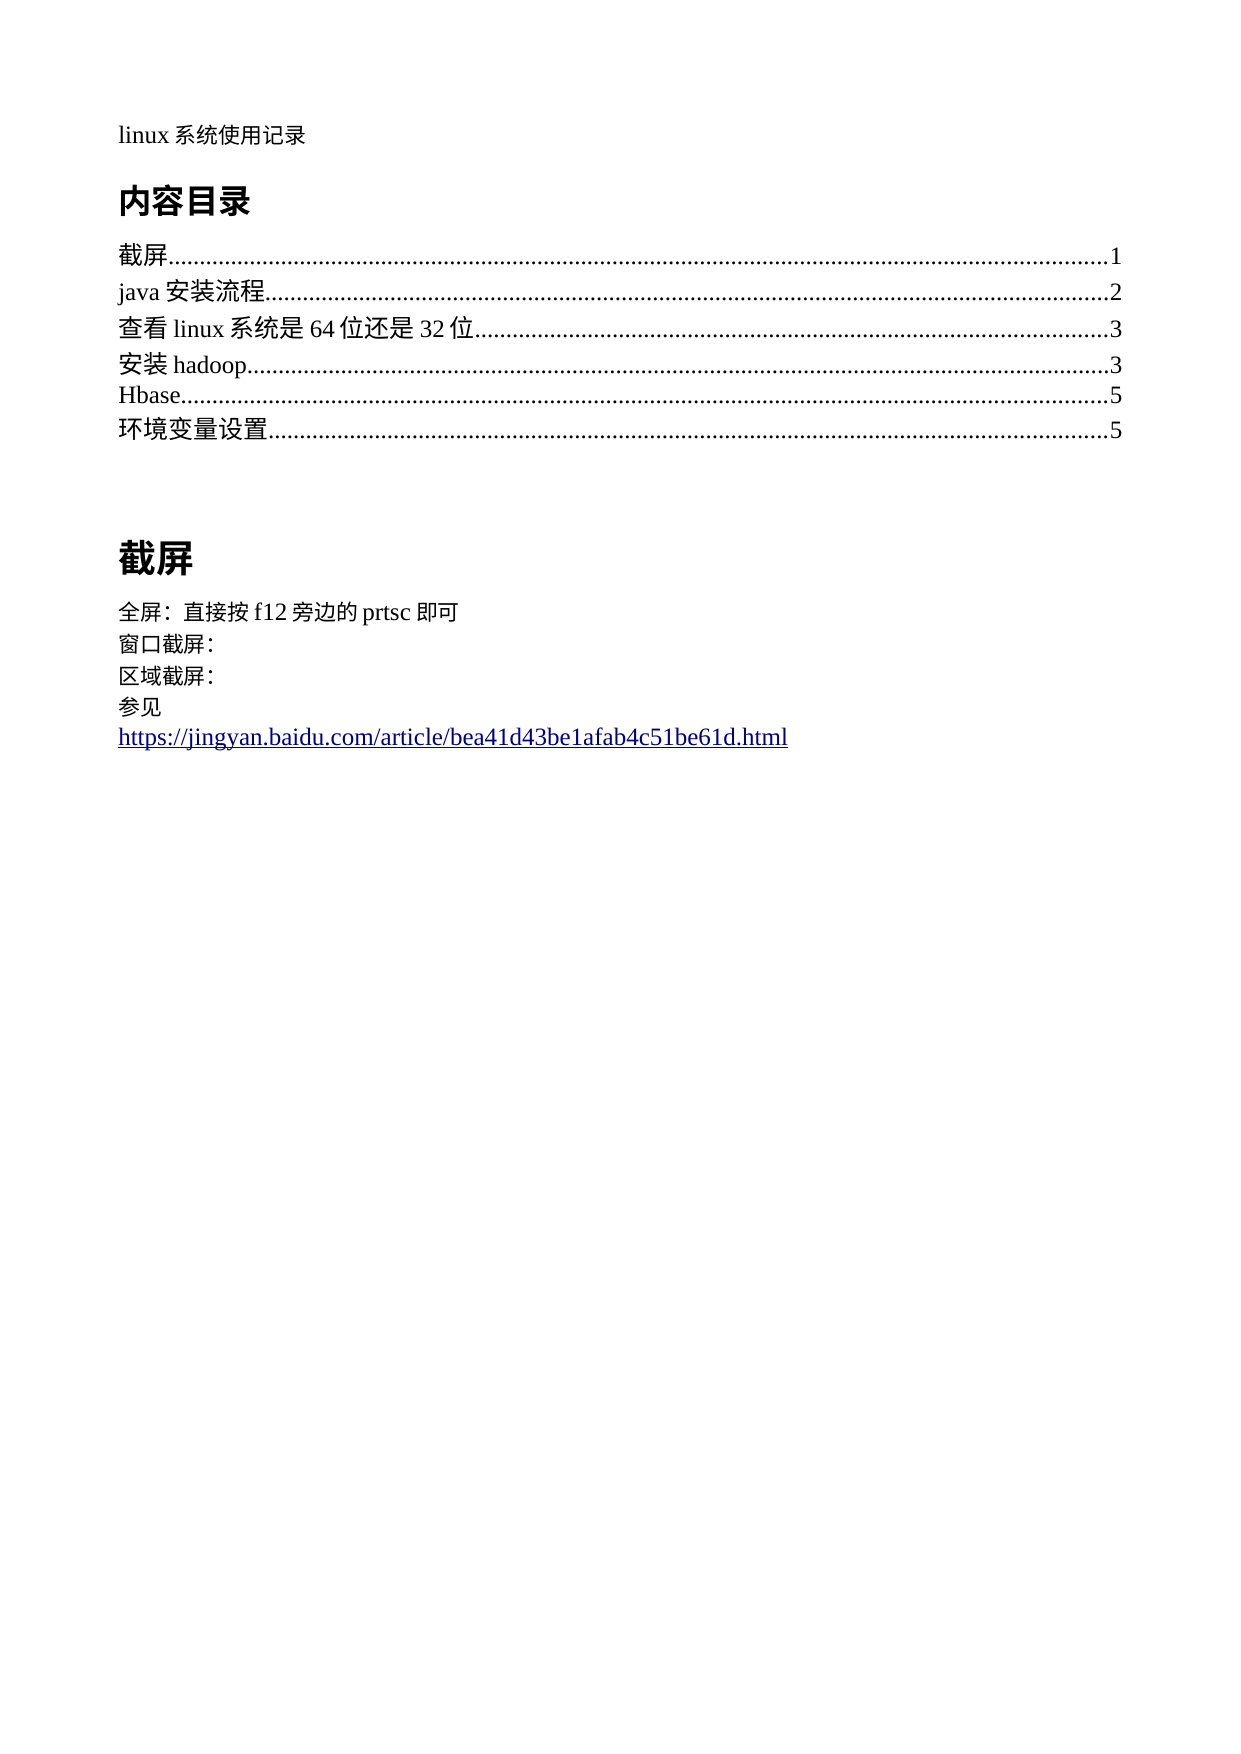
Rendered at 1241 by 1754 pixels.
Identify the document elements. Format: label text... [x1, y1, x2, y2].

text 环境变量设置 5 [118, 409, 1122, 446]
text 窗口截屏： [118, 627, 1122, 659]
subtitle 内容目录 [118, 175, 1122, 223]
text linux系统使用记录 [118, 118, 1122, 150]
text 参见 [118, 690, 1122, 722]
text 查看linux系统是64位还是32位 3 [118, 308, 1122, 344]
subtitle 截屏 [118, 528, 1122, 583]
text 安装hadoop 3 [118, 344, 1122, 381]
text Hbase 5 [118, 381, 1122, 409]
text 全屏：直接按f12旁边的prtsc即可 [118, 595, 1122, 627]
text 截屏 1 [118, 236, 1122, 272]
text 区域截屏： [118, 659, 1122, 690]
text https://jingyan.baidu.com/article/bea41d43be1afab4c51be61d.html [118, 722, 1122, 751]
text java安装流程 2 [118, 272, 1122, 308]
